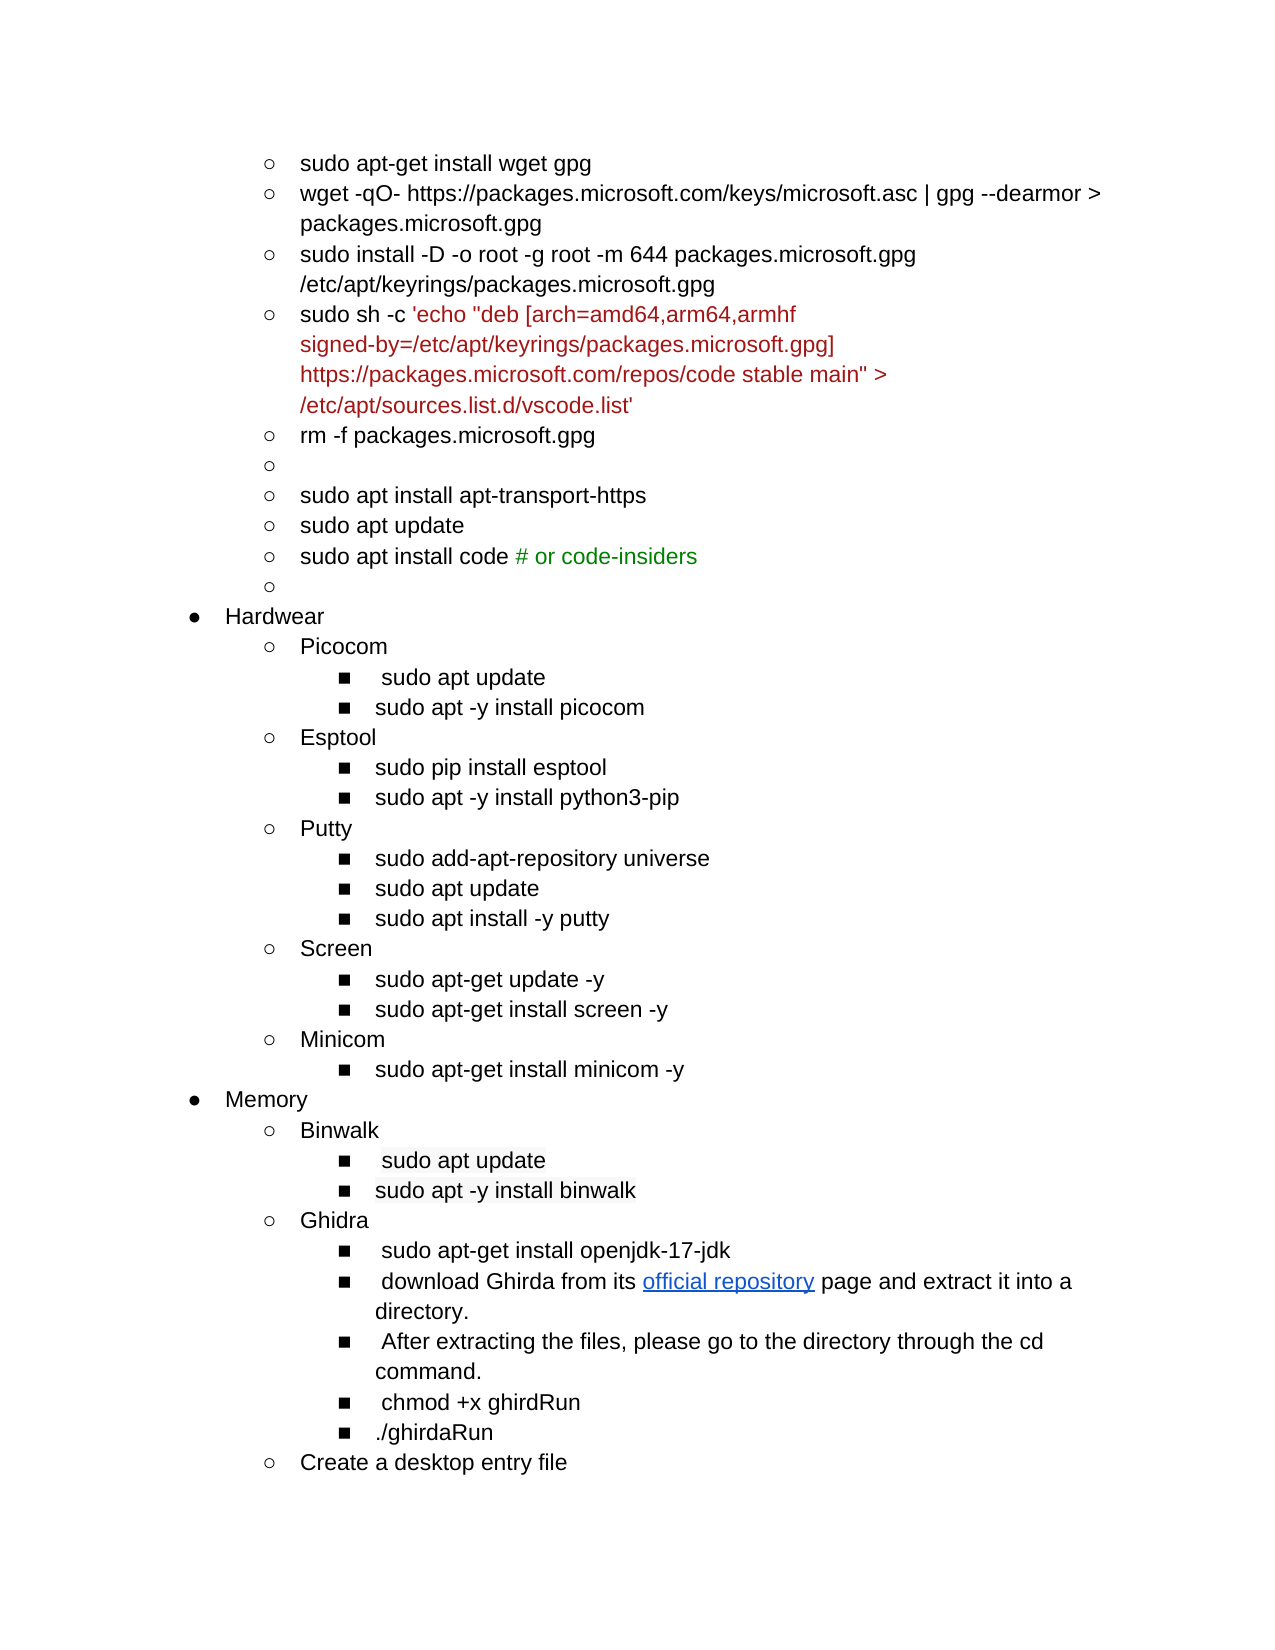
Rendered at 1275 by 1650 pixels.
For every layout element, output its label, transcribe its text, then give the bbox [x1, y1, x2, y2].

list Picocom [262, 633, 1125, 660]
list Putty [262, 814, 1125, 841]
list Binwalk [262, 1117, 1125, 1143]
list sudo apt -y install picocom [337, 694, 1125, 720]
list sudo apt -y install python3-pip [337, 784, 1125, 811]
list sudo apt-get install wget gpg [262, 150, 1125, 176]
list rm -f packages.microsoft.gpg [262, 422, 1125, 448]
list sudo install -D -o root -g root -m 644 packages.microsoft.gpg /etc/apt/keyrings/packages.microsoft.gpg [262, 241, 1125, 297]
list sudo apt install -y putty [337, 905, 1125, 932]
list sudo apt -y install binwalk [337, 1177, 1125, 1203]
list sudo pip install esptool [337, 754, 1125, 781]
list Screen [262, 935, 1125, 962]
list Hardwear [187, 603, 1125, 629]
list sudo apt update [337, 1147, 1125, 1173]
list sudo apt update [337, 663, 1125, 690]
list Esptool [262, 724, 1125, 750]
list chmod +x ghirdRun [337, 1388, 1125, 1415]
list wget -qO- https://packages.microsoft.com/keys/microsoft.asc | gpg --dearmor > packages.microsoft.gpg [262, 180, 1125, 237]
list sudo apt install apt-transport-https [262, 482, 1125, 509]
list After extracting the files, please go to the directory through the cd command. [337, 1328, 1125, 1385]
list Minicom [262, 1026, 1125, 1052]
list Ghidra [262, 1207, 1125, 1234]
list download Ghirda from its official repository page and extract it into a directory. [337, 1268, 1125, 1324]
list sudo apt-get install minicom -y [337, 1056, 1125, 1083]
list sudo sh -c 'echo "deb [arch=amd64,arm64,armhf signed-by=/etc/apt/keyrings/packages.microsoft.gpg] https://packages.microsoft.com/repos/code stable main" > /etc/apt/sources.list.d/vscode.list' [262, 301, 1125, 418]
list Memory [187, 1086, 1125, 1113]
list sudo apt install code # or code-insiders [262, 543, 1125, 569]
list ./ghirdaRun [337, 1419, 1125, 1445]
list sudo apt-get install screen -y [337, 996, 1125, 1022]
list sudo apt-get install openjdk-17-jdk [337, 1237, 1125, 1264]
list sudo apt update [337, 875, 1125, 901]
list sudo apt update [262, 512, 1125, 539]
list sudo apt-get update -y [337, 966, 1125, 992]
list Create a desktop entry file [262, 1449, 1125, 1475]
list sudo add-apt-repository universe [337, 845, 1125, 871]
